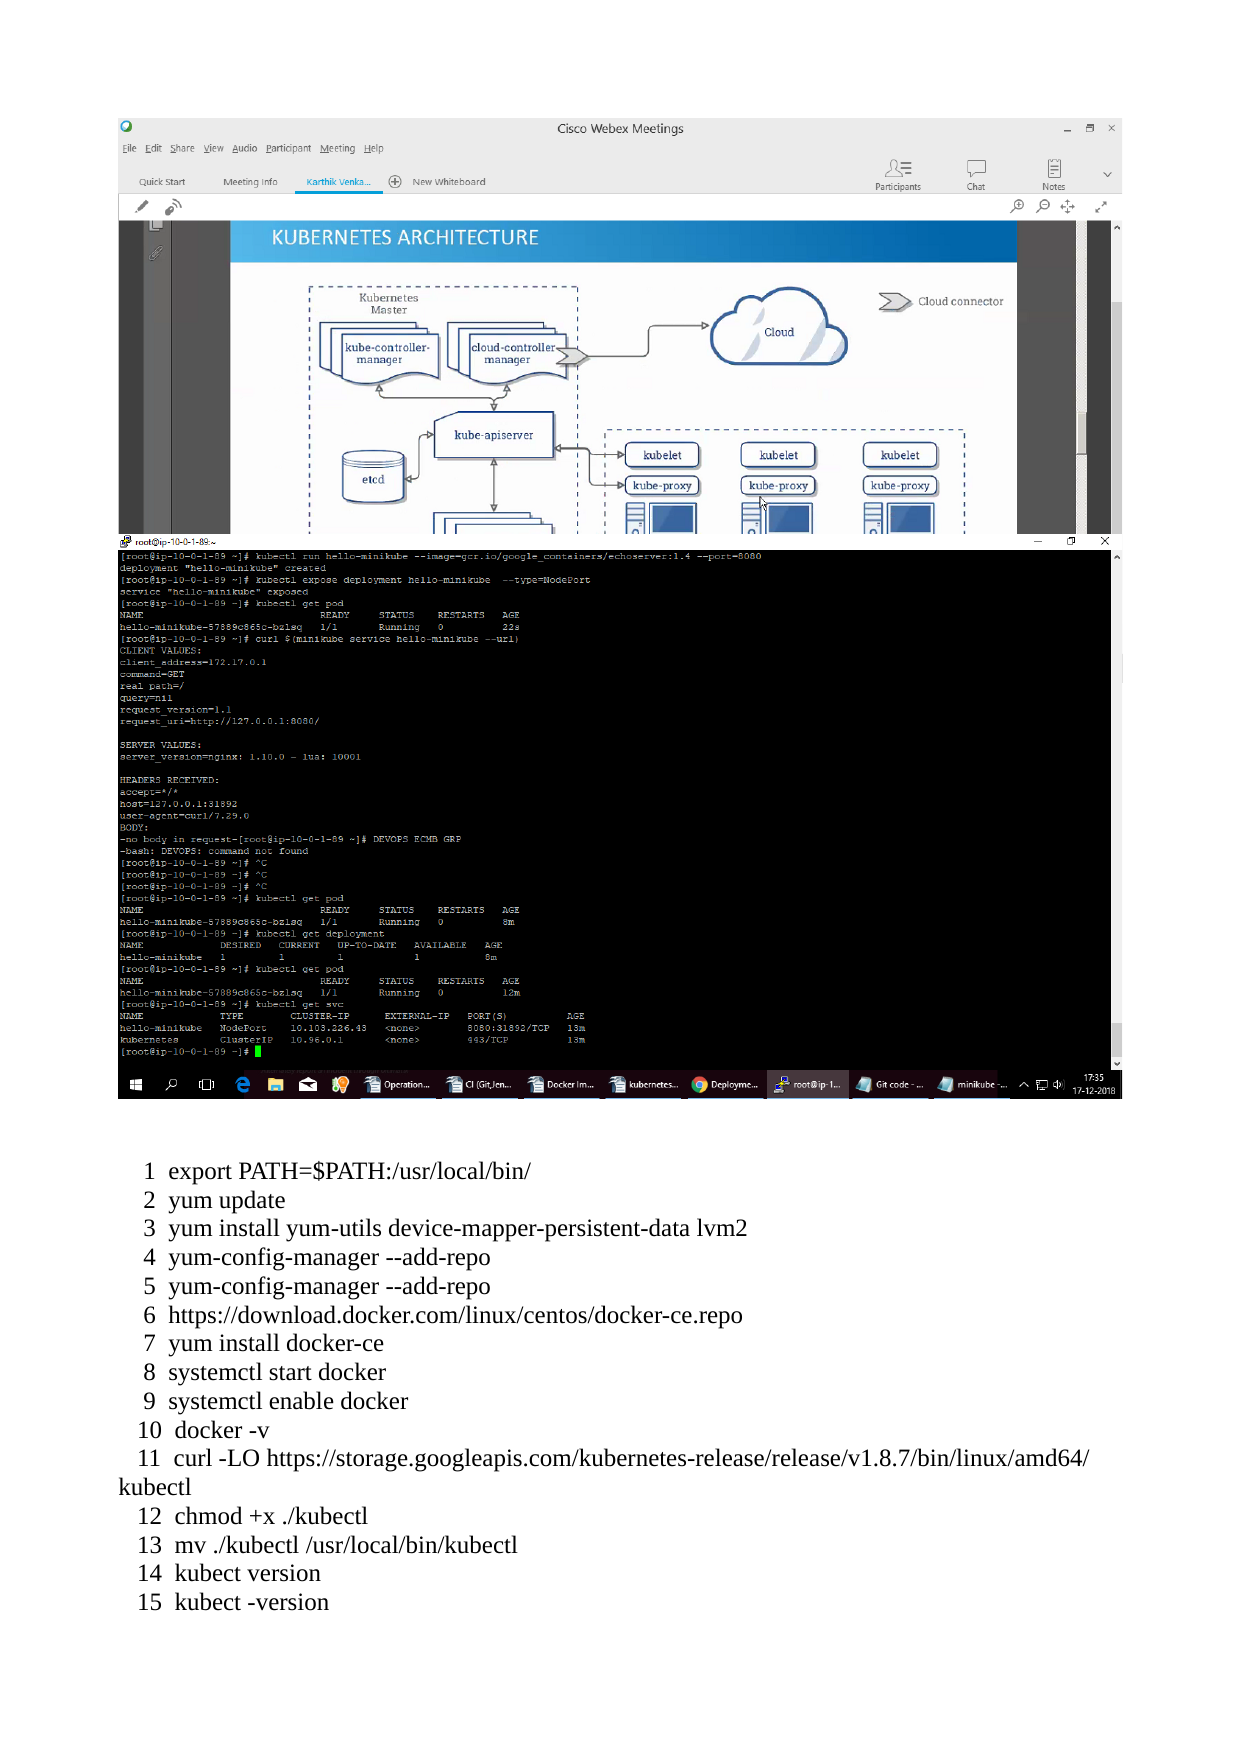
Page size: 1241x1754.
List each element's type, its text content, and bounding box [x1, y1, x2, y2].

text 6 https://download.docker.com/linux/centos/docker-ce.repo [118, 1300, 1122, 1328]
text 4 yum-config-manager --add-repo [118, 1242, 1122, 1271]
picture [118, 118, 1123, 1099]
text 5 yum-config-manager --add-repo [118, 1271, 1122, 1300]
text 13 mv ./kubectl /usr/local/bin/kubectl [118, 1530, 1122, 1558]
text 1 export PATH=$PATH:/usr/local/bin/ [118, 1156, 1122, 1185]
text 15 kubect -version [118, 1587, 1122, 1616]
text 14 kubect version [118, 1558, 1122, 1587]
text 2 yum update [118, 1185, 1122, 1213]
text 11 curl -LO https://storage.googleapis.com/kubernetes-release/release/v1.8.7/bin/linux/amd64/kubectl [118, 1443, 1122, 1501]
text 8 systemctl start docker [118, 1357, 1122, 1386]
text 9 systemctl enable docker [118, 1386, 1122, 1415]
text 7 yum install docker-ce [118, 1328, 1122, 1357]
text 10 docker -v [118, 1415, 1122, 1443]
text 3 yum install yum-utils device-mapper-persistent-data lvm2 [118, 1213, 1122, 1242]
text 12 chmod +x ./kubectl [118, 1501, 1122, 1530]
